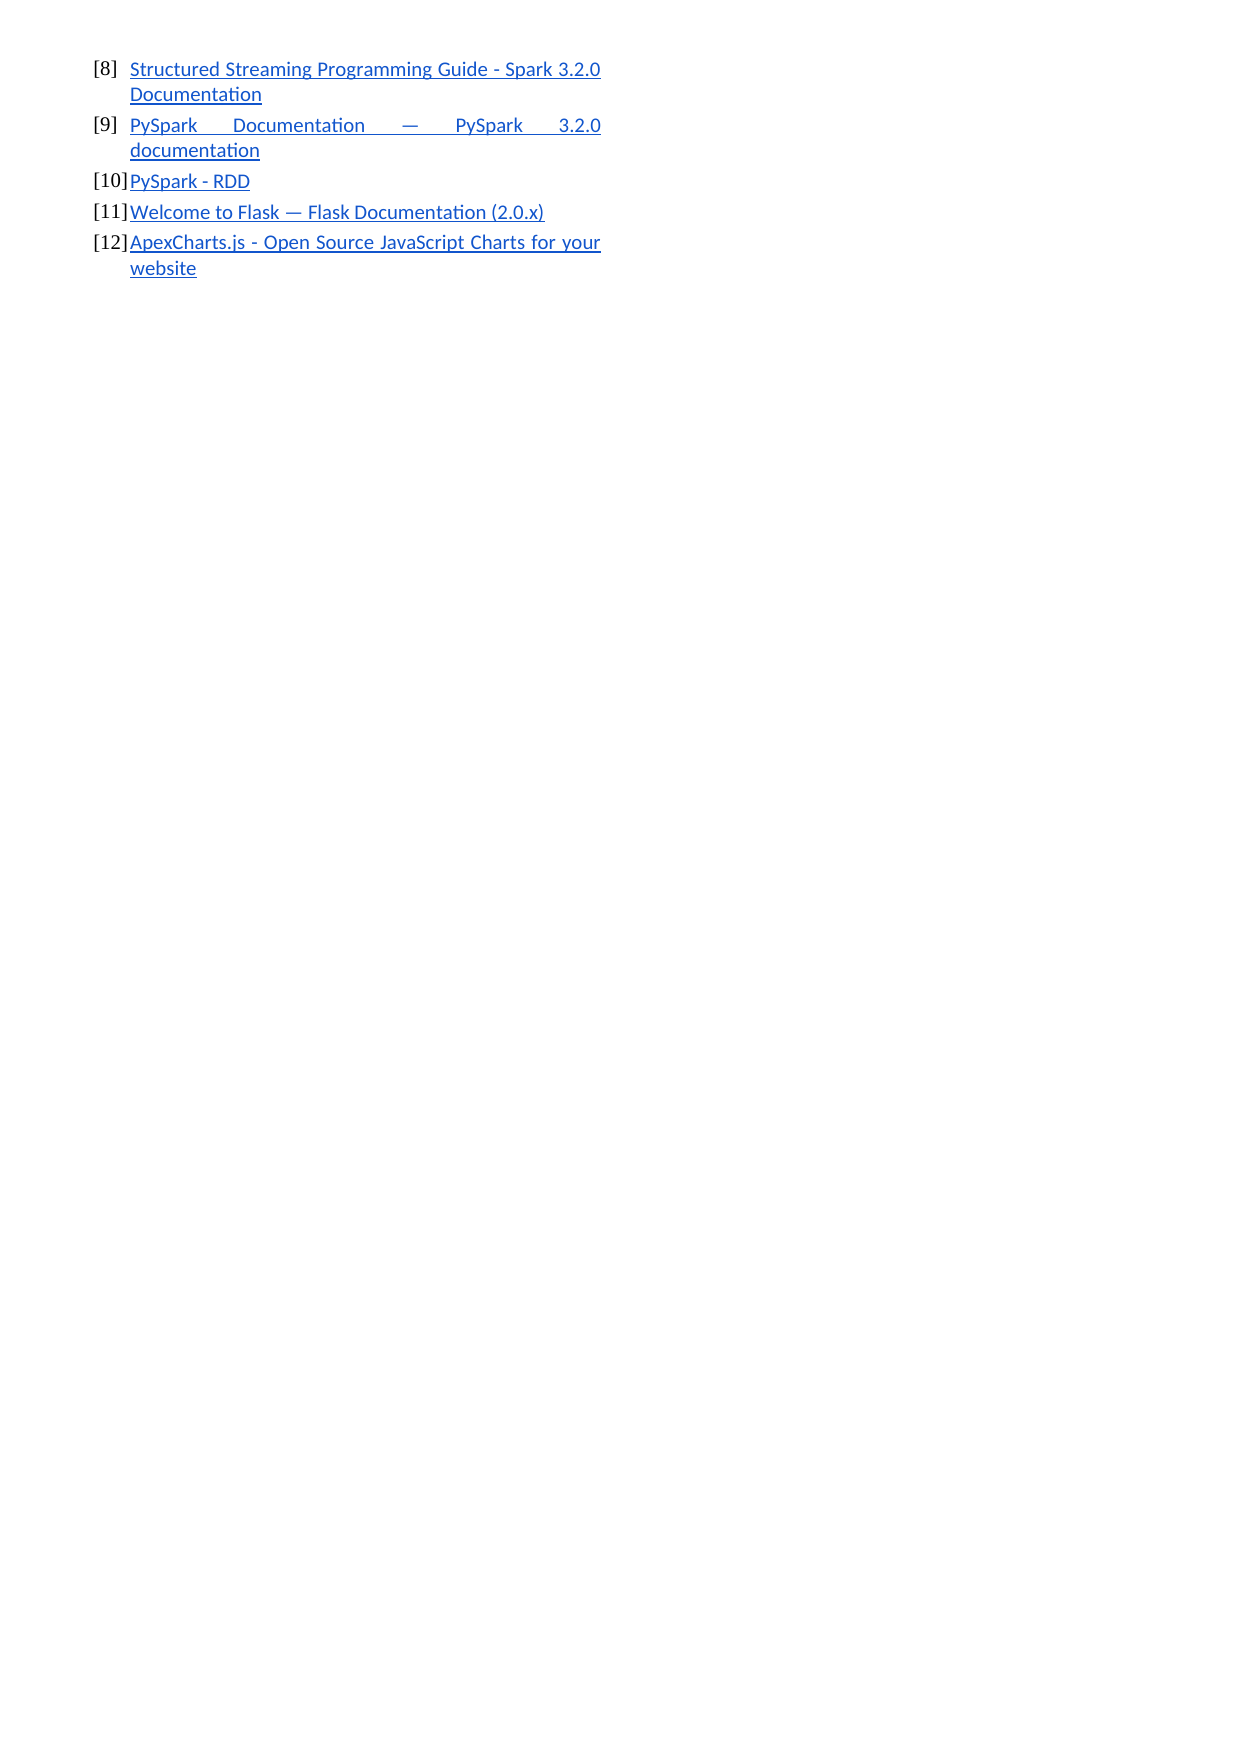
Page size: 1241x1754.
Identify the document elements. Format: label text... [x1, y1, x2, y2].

subtitle ApexCharts.js - Open Source JavaScript Charts for your website [93, 229, 601, 280]
subtitle Structured Streaming Programming Guide - Spark 3.2.0 Documentation [93, 56, 601, 107]
subtitle Welcome to Flask — Flask Documentation (2.0.x) [93, 199, 601, 224]
subtitle PySpark Documentation — PySpark 3.2.0 documentation [93, 112, 601, 163]
subtitle PySpark - RDD [93, 168, 601, 194]
